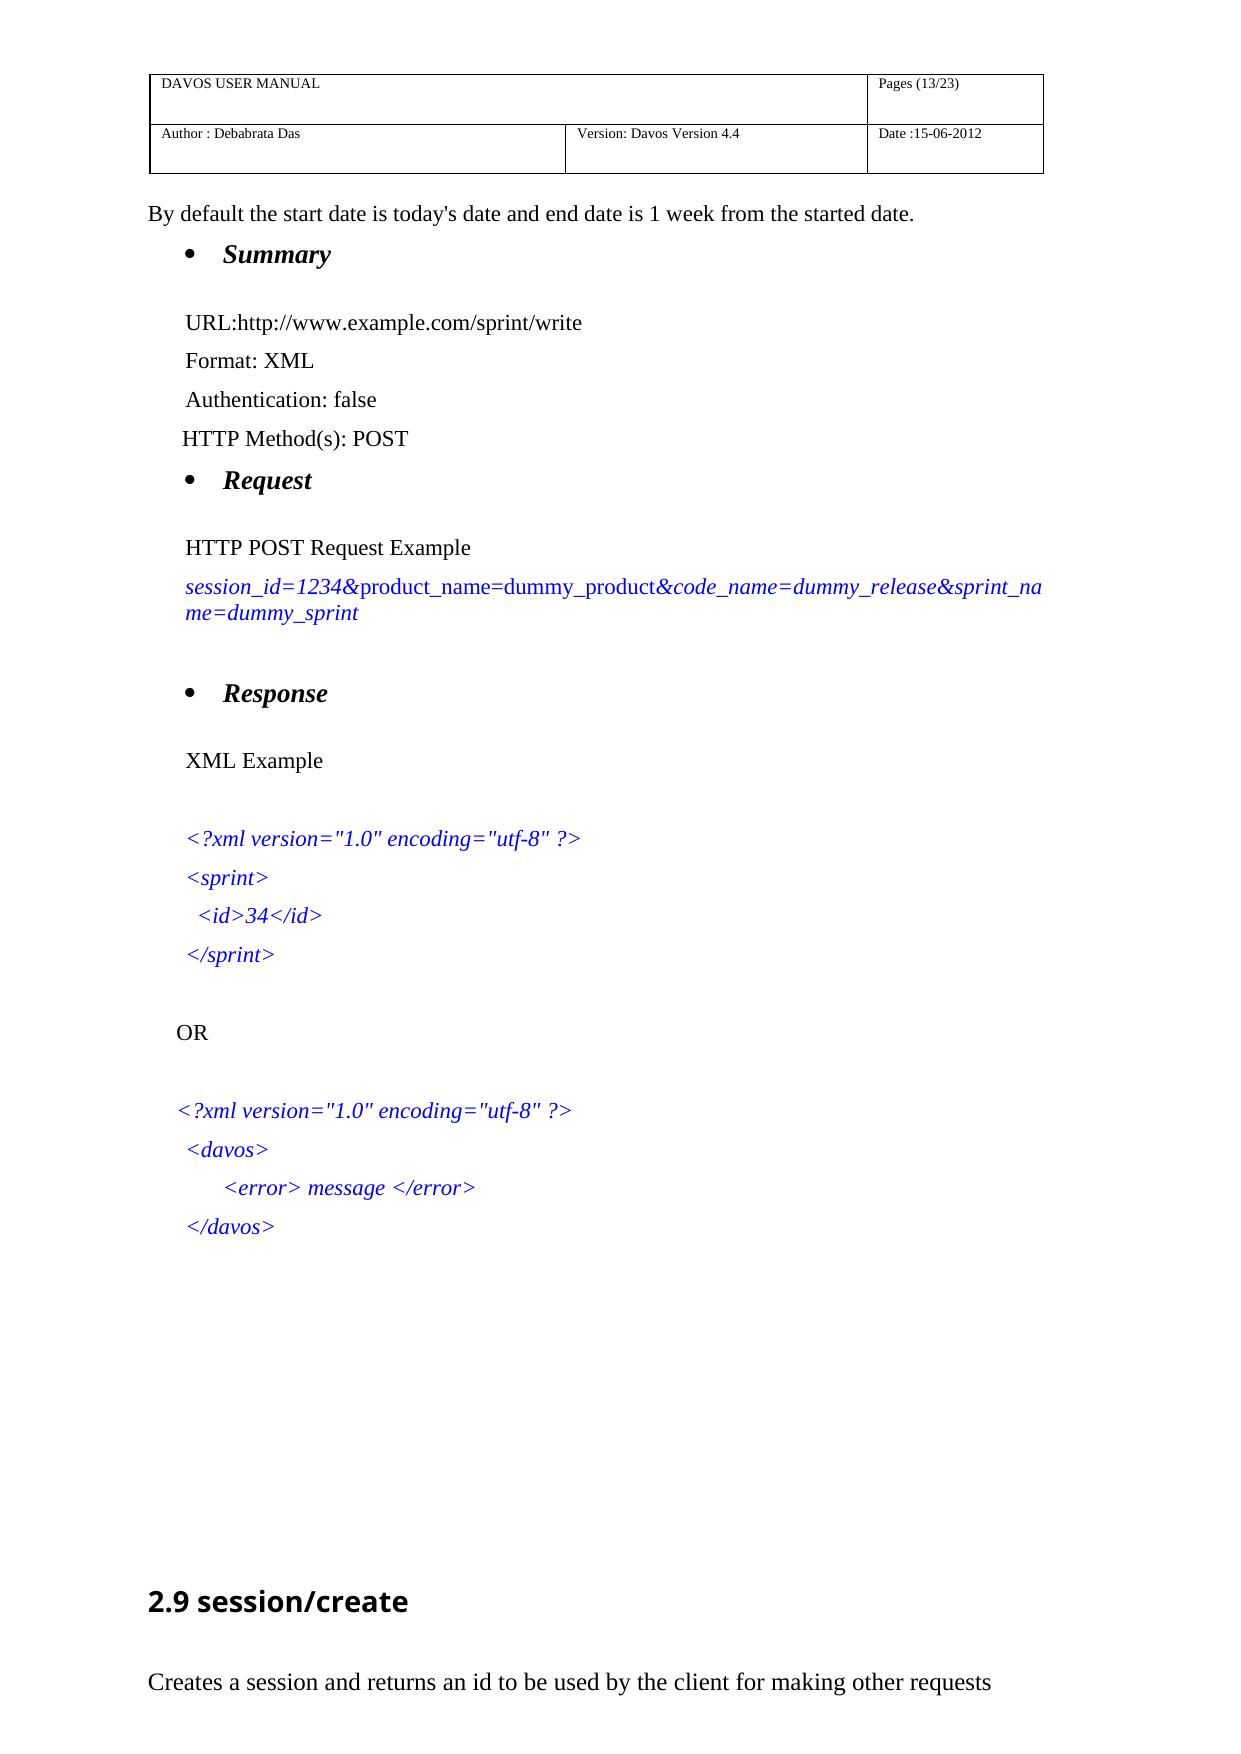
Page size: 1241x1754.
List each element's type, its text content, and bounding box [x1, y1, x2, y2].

text Authentication: false [148, 386, 1050, 413]
text <davos> [148, 1136, 1050, 1162]
text </davos> [185, 1213, 1050, 1240]
text <?xml version="1.0" encoding="utf-8" ?> [185, 825, 1050, 851]
list Response [185, 677, 1050, 708]
text Creates a session and returns an id to be used by the client for making other requests [148, 1667, 1050, 1695]
text XML Example [185, 747, 1050, 773]
text By default the start date is today's date and end date is 1 week from the started date. [148, 199, 1050, 226]
subtitle 2.9 session/create [148, 1582, 1050, 1621]
text <?xml version="1.0" encoding="utf-8" ?> [148, 1097, 1050, 1123]
text HTTP POST Request Example [185, 534, 1050, 560]
text <id>34</id> [185, 902, 1050, 929]
list Summary [185, 238, 1050, 270]
text </sprint> [185, 941, 1050, 968]
list Request [185, 464, 1050, 495]
text HTTP Method(s): POST [148, 425, 1050, 451]
text OR [148, 1019, 1050, 1045]
text <error> message </error> [148, 1174, 1050, 1201]
text <sprint> [185, 864, 1050, 890]
text Format: XML [148, 347, 1050, 374]
text session_id=1234&product_name=dummy_product&code_name=dummy_release&sprint_name=dummy_sprint [185, 573, 1050, 626]
text URL:http://www.example.com/sprint/write [148, 308, 1050, 335]
